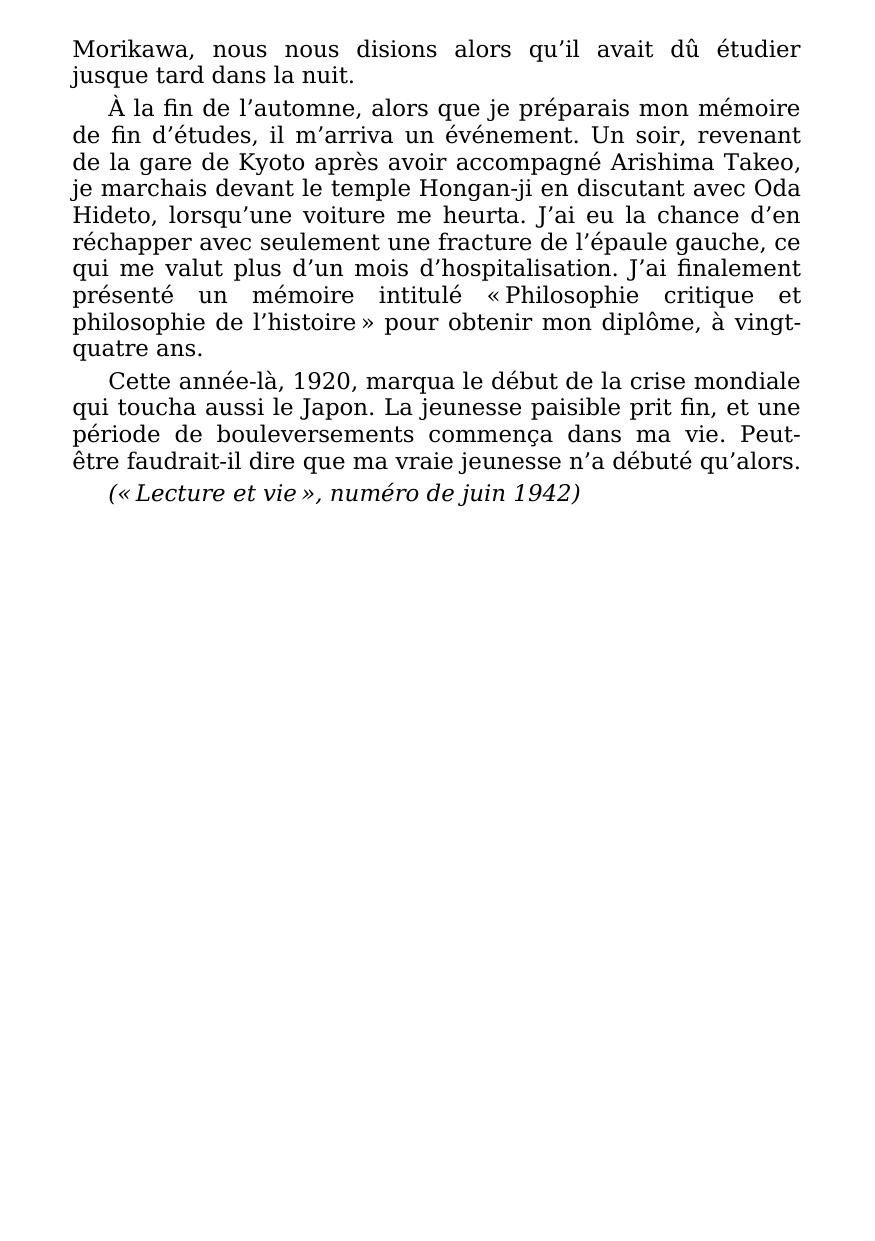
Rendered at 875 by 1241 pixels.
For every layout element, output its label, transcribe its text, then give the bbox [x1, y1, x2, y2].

text À la fin de l’automne, alors que je préparais mon mémoire de fin d’études, il m’arriva un événement. Un soir, revenant de la gare de Kyoto après avoir accompagné Arishima Takeo, je marchais devant le temple Hongan-ji en discutant avec Oda Hideto, lorsqu’une voiture me heurta. J’ai eu la chance d’en réchapper avec seulement une fracture de l’épaule gauche, ce qui me valut plus d’un mois d’hospitalisation. J’ai finalement présenté un mémoire intitulé « Philosophie critique et philosophie de l’histoire » pour obtenir mon diplôme, à vingt-quatre ans. [72, 95, 802, 362]
text Morikawa, nous nous disions alors qu’il avait dû étudier jusque tard dans la nuit. [72, 36, 802, 89]
text (« Lecture et vie », numéro de juin 1942) [72, 481, 802, 507]
text Cette année-là, 1920, marqua le début de la crise mondiale qui toucha aussi le Japon. La jeunesse paisible prit fin, et une période de bouleversements commença dans ma vie. Peut-être faudrait-il dire que ma vraie jeunesse n’a débuté qu’alors. [72, 368, 802, 474]
